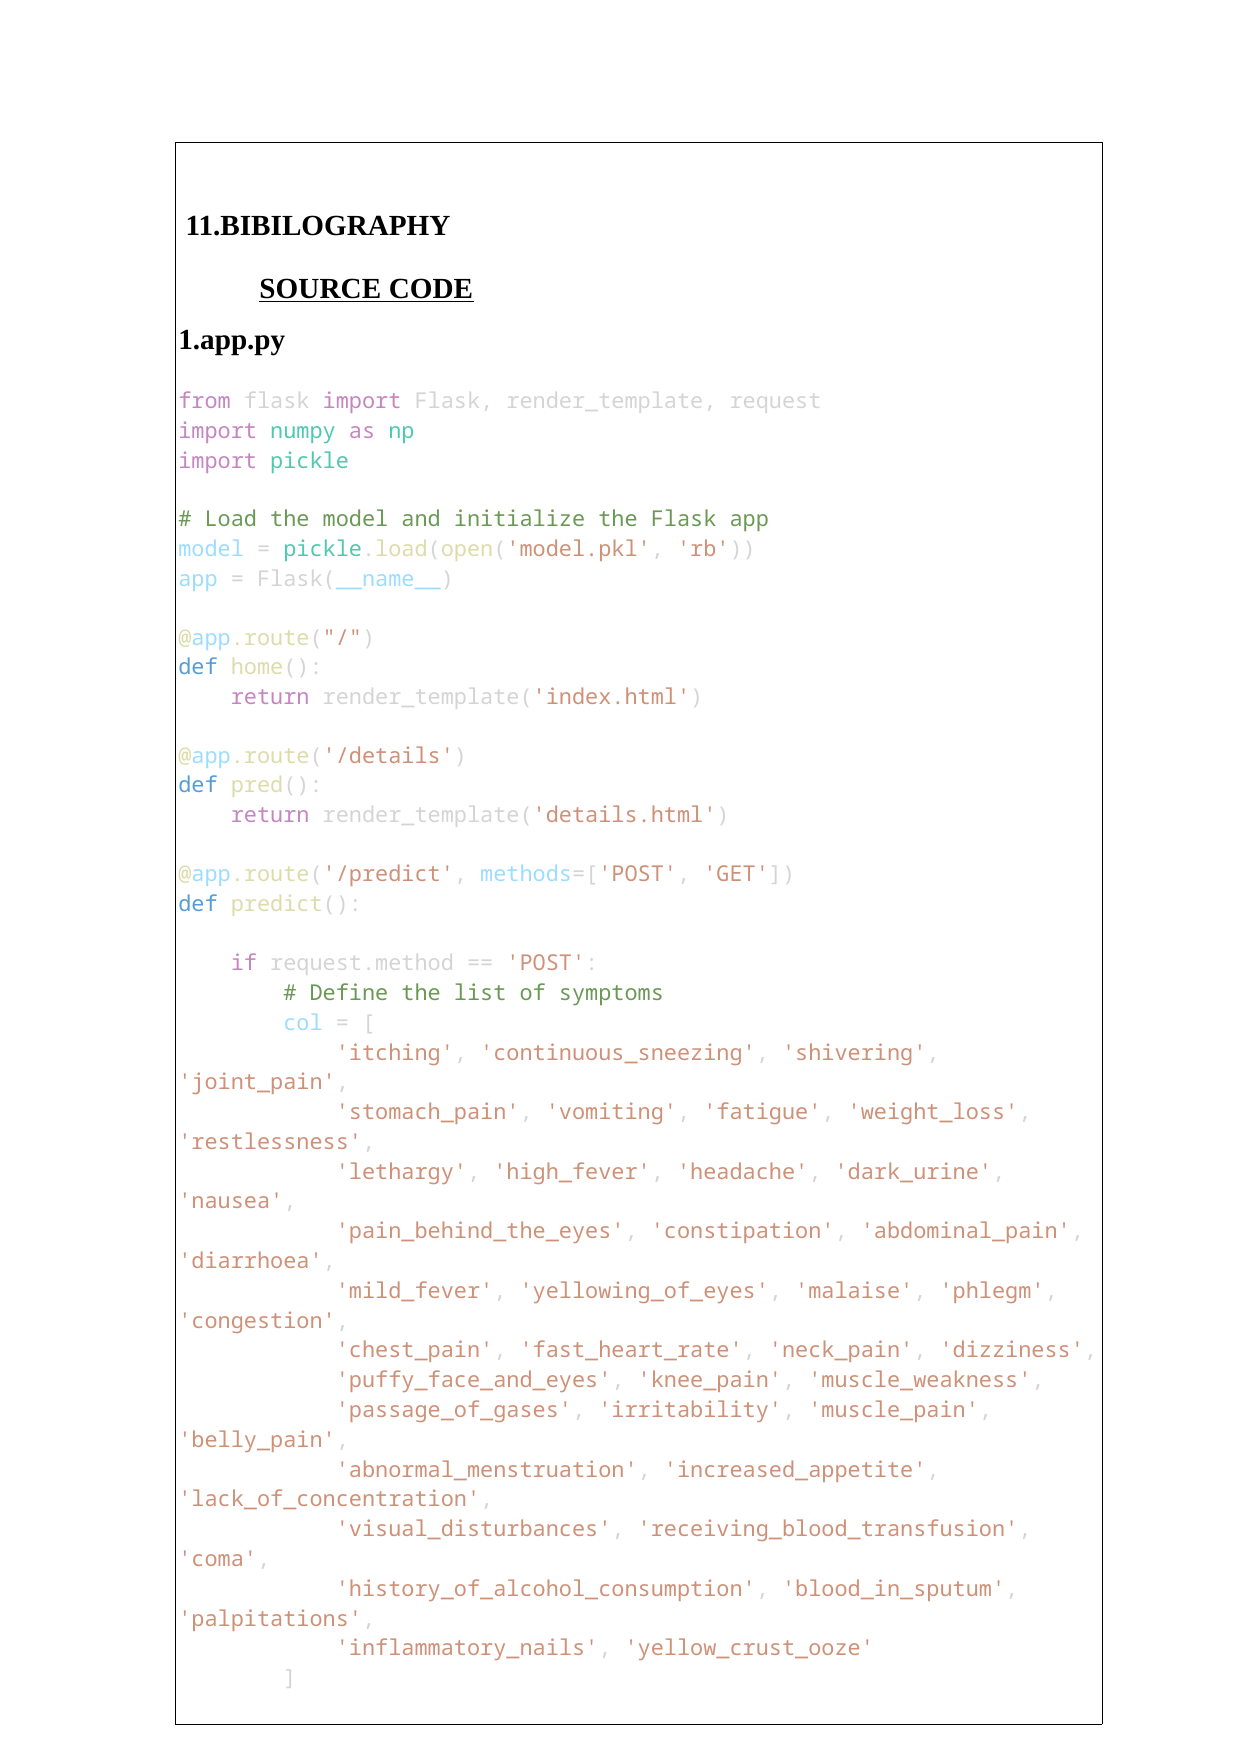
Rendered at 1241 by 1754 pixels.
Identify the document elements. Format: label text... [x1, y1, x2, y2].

text def pred(): [178, 769, 1100, 799]
text 'pain_behind_the_eyes', 'constipation', 'abdominal_pain', 'diarrhoea', [178, 1215, 1100, 1275]
text def predict(): [178, 887, 1100, 917]
text import pickle [178, 445, 1100, 474]
text import numpy as np [178, 415, 1100, 445]
text 'chest_pain', 'fast_heart_rate', 'neck_pain', 'dizziness', [178, 1334, 1100, 1364]
text 'abnormal_menstruation', 'increased_appetite', 'lack_of_concentration', [178, 1453, 1100, 1513]
text 11.BIBILOGRAPHY [178, 208, 1050, 242]
text 'lethargy', 'high_fever', 'headache', 'dark_urine', 'nausea', [178, 1156, 1100, 1215]
text 'passage_of_gases', 'irritability', 'muscle_pain', 'belly_pain', [178, 1394, 1100, 1453]
text 'history_of_alcohol_consumption', 'blood_in_sputum', 'palpitations', [178, 1573, 1100, 1632]
text col = [ [178, 1007, 1100, 1036]
text # Define the list of symptoms [178, 977, 1100, 1007]
text model = pickle.load(open('model.pkl', 'rb')) [178, 533, 1100, 563]
text return render_template('details.html') [178, 799, 1100, 829]
text def home(): [178, 651, 1100, 681]
text @app.route("/") [178, 621, 1100, 651]
text @app.route('/details') [178, 739, 1100, 769]
text SOURCE CODE [178, 272, 1050, 305]
text 'stomach_pain', 'vomiting', 'fatigue', 'weight_loss', 'restlessness', [178, 1096, 1100, 1156]
text app = Flask(__name__) [178, 563, 1100, 593]
text if request.method == 'POST': [178, 947, 1100, 977]
text ] [178, 1662, 1100, 1692]
text from flask import Flask, render_template, request [178, 385, 1100, 415]
text @app.route('/predict', methods=['POST', 'GET']) [178, 858, 1100, 887]
text 'puffy_face_and_eyes', 'knee_pain', 'muscle_weakness', [178, 1364, 1100, 1394]
text # Load the model and initialize the Flask app [178, 503, 1100, 533]
text 'visual_disturbances', 'receiving_blood_transfusion', 'coma', [178, 1513, 1100, 1573]
text 'mild_fever', 'yellowing_of_eyes', 'malaise', 'phlegm', 'congestion', [178, 1275, 1100, 1334]
text return render_template('index.html') [178, 681, 1100, 711]
text 'itching', 'continuous_sneezing', 'shivering', 'joint_pain', [178, 1036, 1100, 1096]
text 'inflammatory_nails', 'yellow_crust_ooze' [178, 1632, 1100, 1662]
text 1.app.py [178, 322, 1100, 355]
